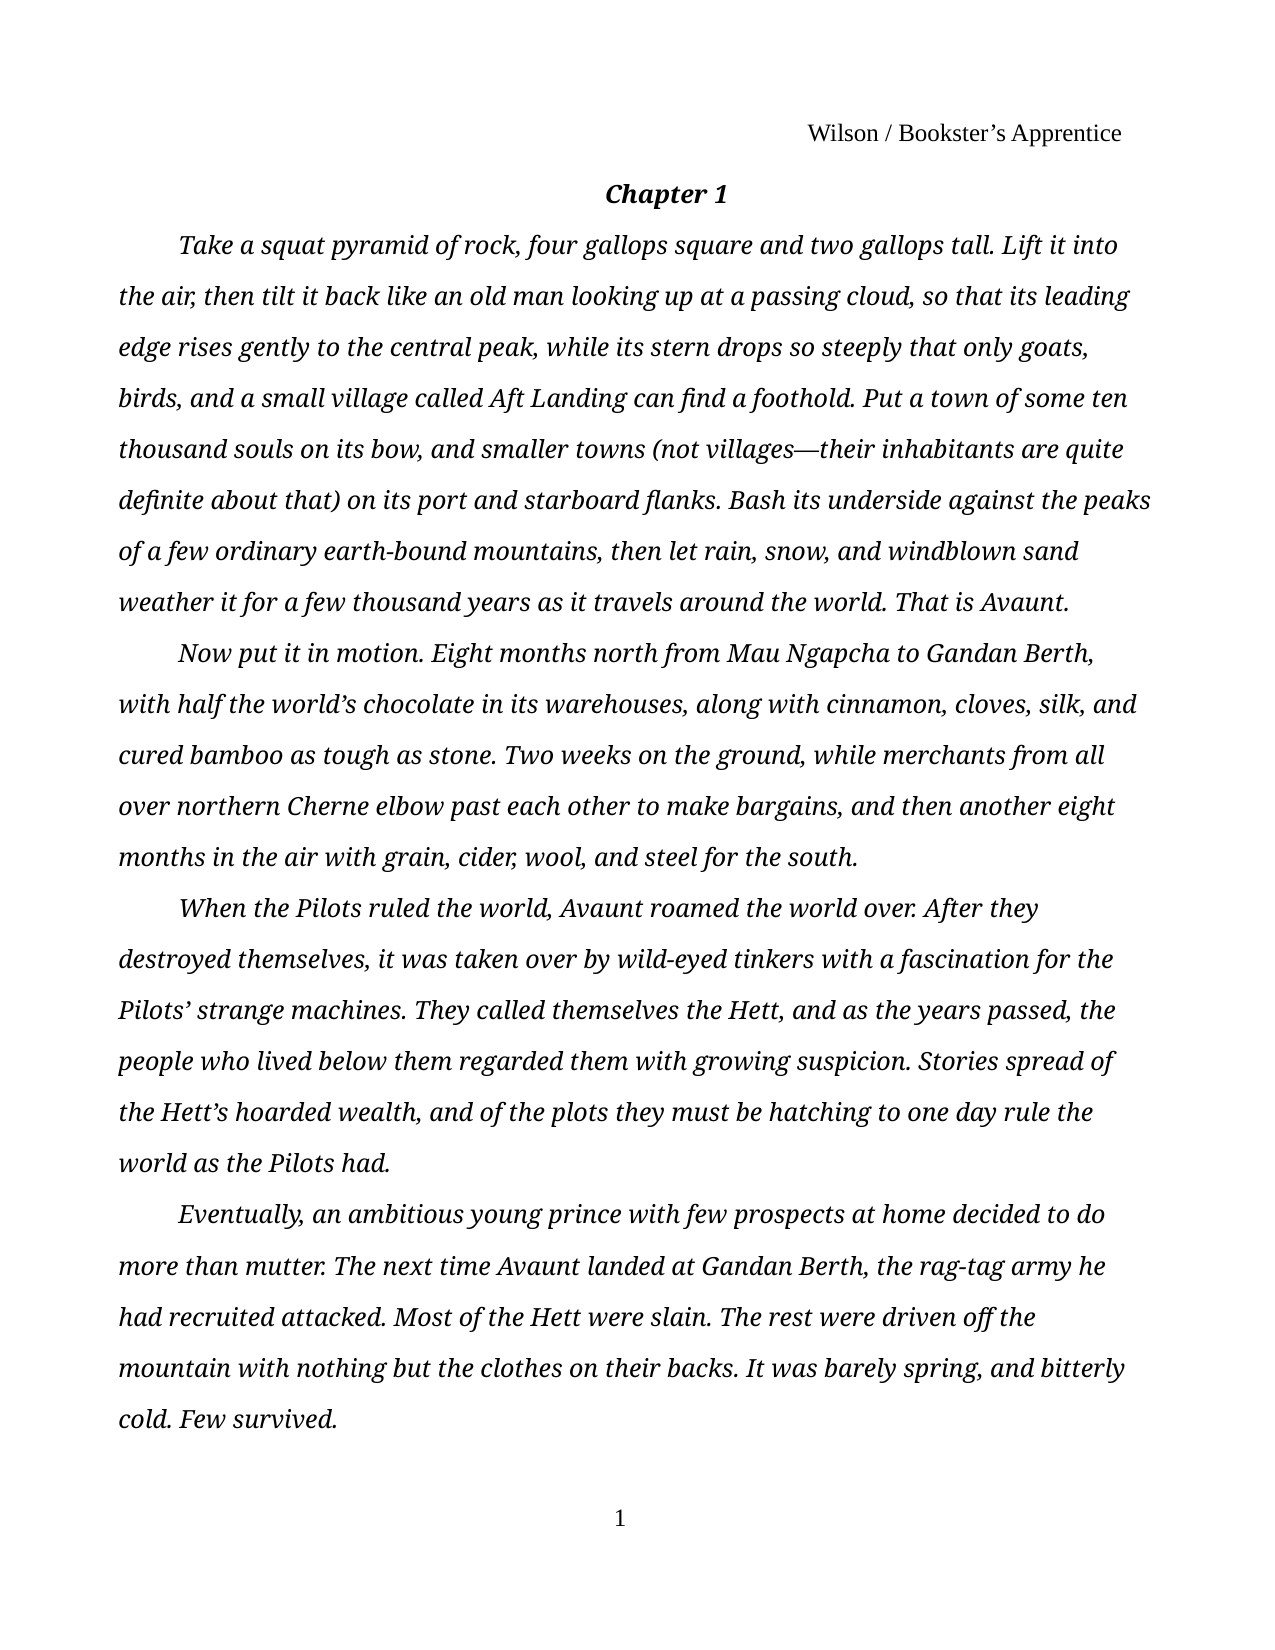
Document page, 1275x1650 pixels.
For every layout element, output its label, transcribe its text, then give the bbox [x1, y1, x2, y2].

text Take a squat pyramid of rock, four gallops square and two gallops tall. Lift it into the air, then tilt it back like an old man looking up at a passing cloud, so that its leading edge rises gently to the central peak, while its stern drops so steeply that only goats, birds, and a small village called Aft Landing can find a foothold. Put a town of some ten thousand souls on its bow, and smaller towns (not villages—their inhabitants are quite definite about that) on its port and starboard flanks. Bash its underside against the peaks of a few ordinary earth-bound mountains, then let rain, snow, and windblown sand weather it for a few thousand years as it travels around the world. That is Avaunt. [118, 227, 1157, 619]
text Now put it in motion. Eight months north from Mau Ngapcha to Gandan Berth, with half the world’s chocolate in its warehouses, along with cinnamon, cloves, silk, and cured bamboo as tough as stone. Two weeks on the ground, while merchants from all over northern Cherne elbow past each other to make bargains, and then another eight months in the air with grain, cider, wool, and steel for the south. [118, 636, 1157, 874]
text When the Pilots ruled the world, Avaunt roamed the world over. After they destroyed themselves, it was taken over by wild-eyed tinkers with a fascination for the Pilots’ strange machines. They called themselves the Hett, and as the years passed, the people who lived below them regarded them with growing suspicion. Stories spread of the Hett’s hoarded wealth, and of the plots they must be hatching to one day rule the world as the Pilots had. [118, 891, 1157, 1180]
text Chapter 1 [118, 176, 1157, 210]
text Eventually, an ambitious young prince with few prospects at home decided to do more than mutter. The next time Avaunt landed at Gandan Berth, the rag-tag army he had recruited attacked. Most of the Hett were slain. The rest were driven off the mountain with nothing but the clothes on their backs. It was barely spring, and bitterly cold. Few survived. [118, 1197, 1157, 1435]
